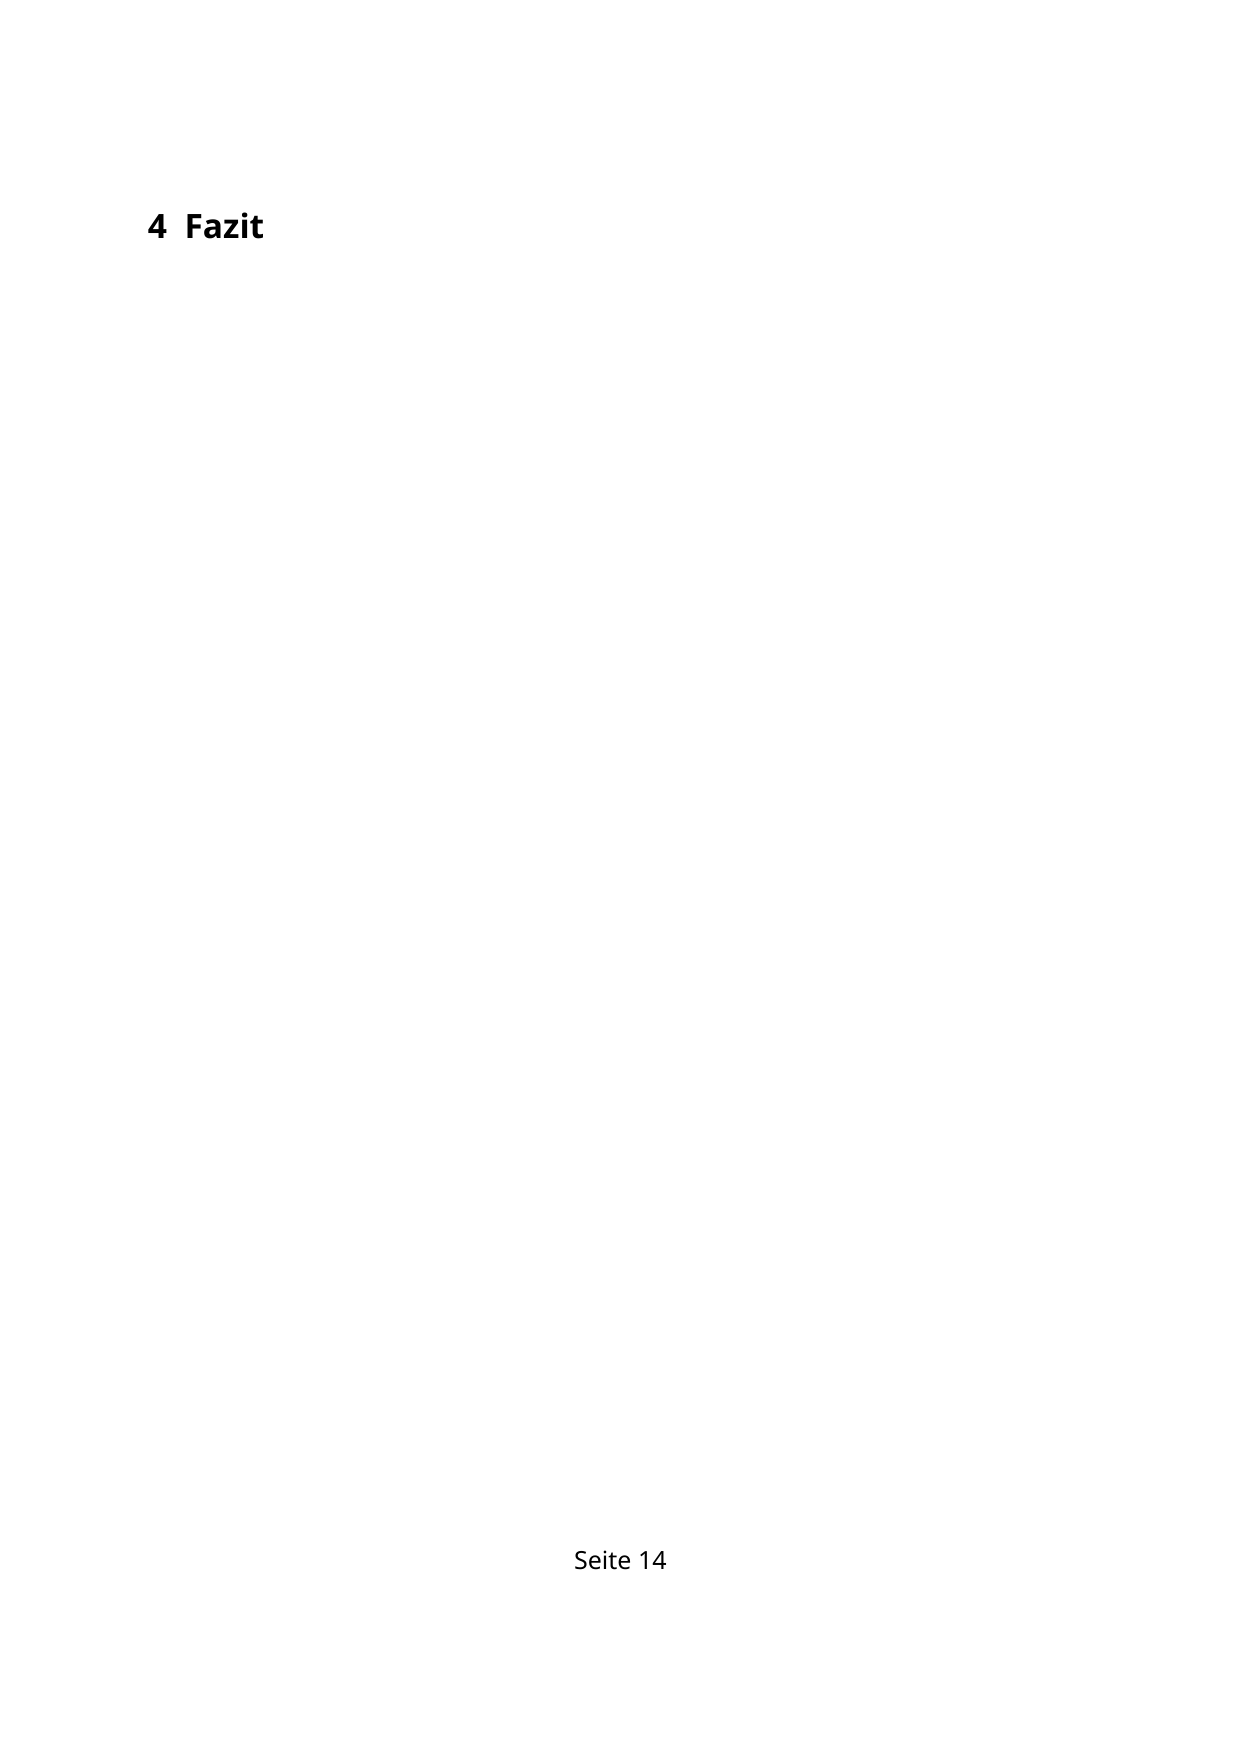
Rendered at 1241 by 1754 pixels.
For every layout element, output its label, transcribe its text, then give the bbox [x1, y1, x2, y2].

subtitle Fazit [148, 202, 1093, 248]
